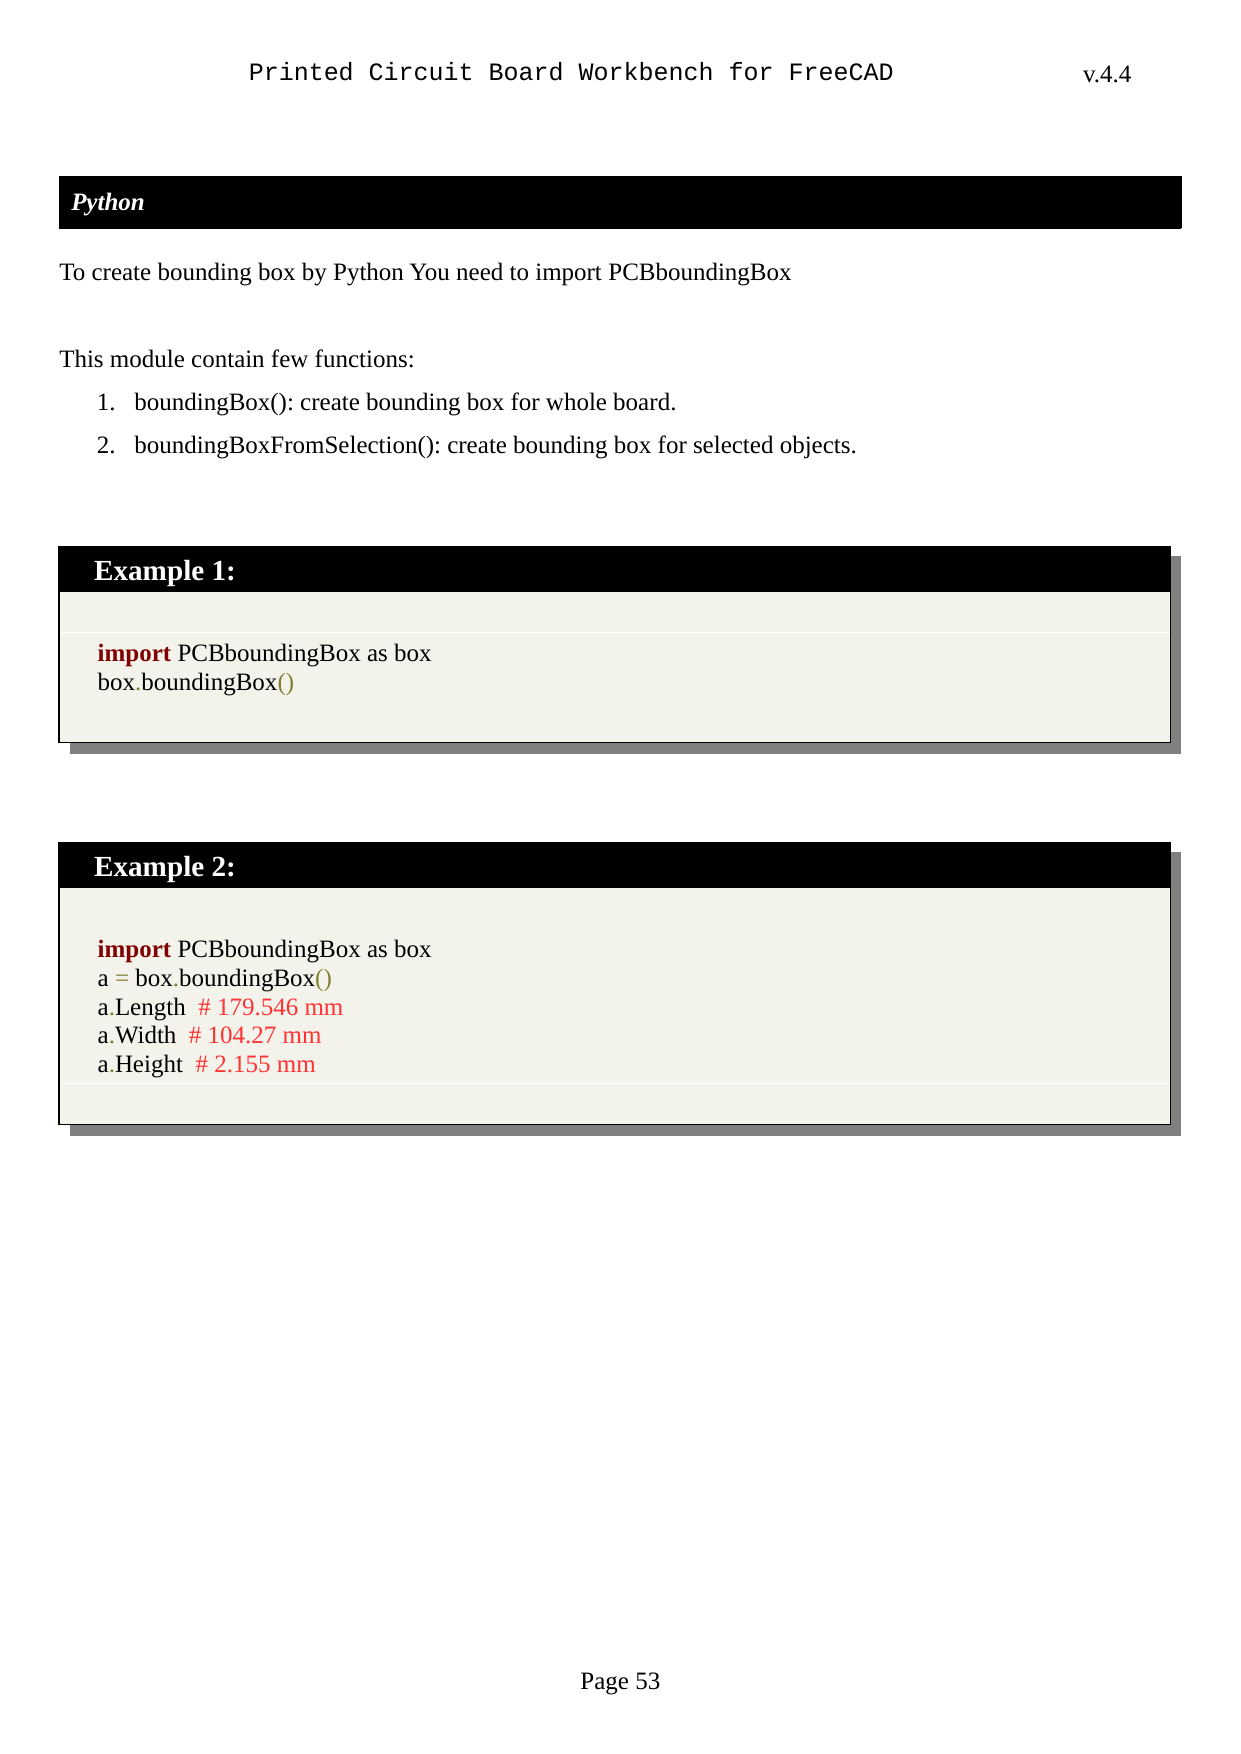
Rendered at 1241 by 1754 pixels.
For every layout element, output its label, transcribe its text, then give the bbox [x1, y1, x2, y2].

table_header Example 2: [60, 843, 1170, 888]
table_header Example 1: [60, 547, 1170, 592]
table_cell [60, 701, 1170, 742]
text To create bounding box by Python You need to import PCBboundingBox [59, 257, 1181, 286]
table_cell import PCBboundingBox as box box.boundingBox() [92, 633, 1138, 701]
table_cell import PCBboundingBox as box a = box.boundingBox() a.Length # 179.546 mm a.Width # 104.27 mm a.Height # 2.155 mm [92, 928, 1138, 1083]
text Python [60, 177, 1181, 228]
list boundingBox(): create bounding box for whole board. [97, 387, 1181, 416]
table_cell [1138, 633, 1170, 701]
table_cell [60, 1084, 1170, 1124]
table_cell [60, 888, 1170, 928]
table_cell [60, 592, 1170, 632]
table_cell [60, 633, 92, 701]
table_cell [60, 928, 92, 1083]
list boundingBoxFromSelection(): create bounding box for selected objects. [97, 430, 1181, 459]
text This module contain few functions: [59, 344, 1181, 372]
table_cell [1138, 928, 1170, 1083]
